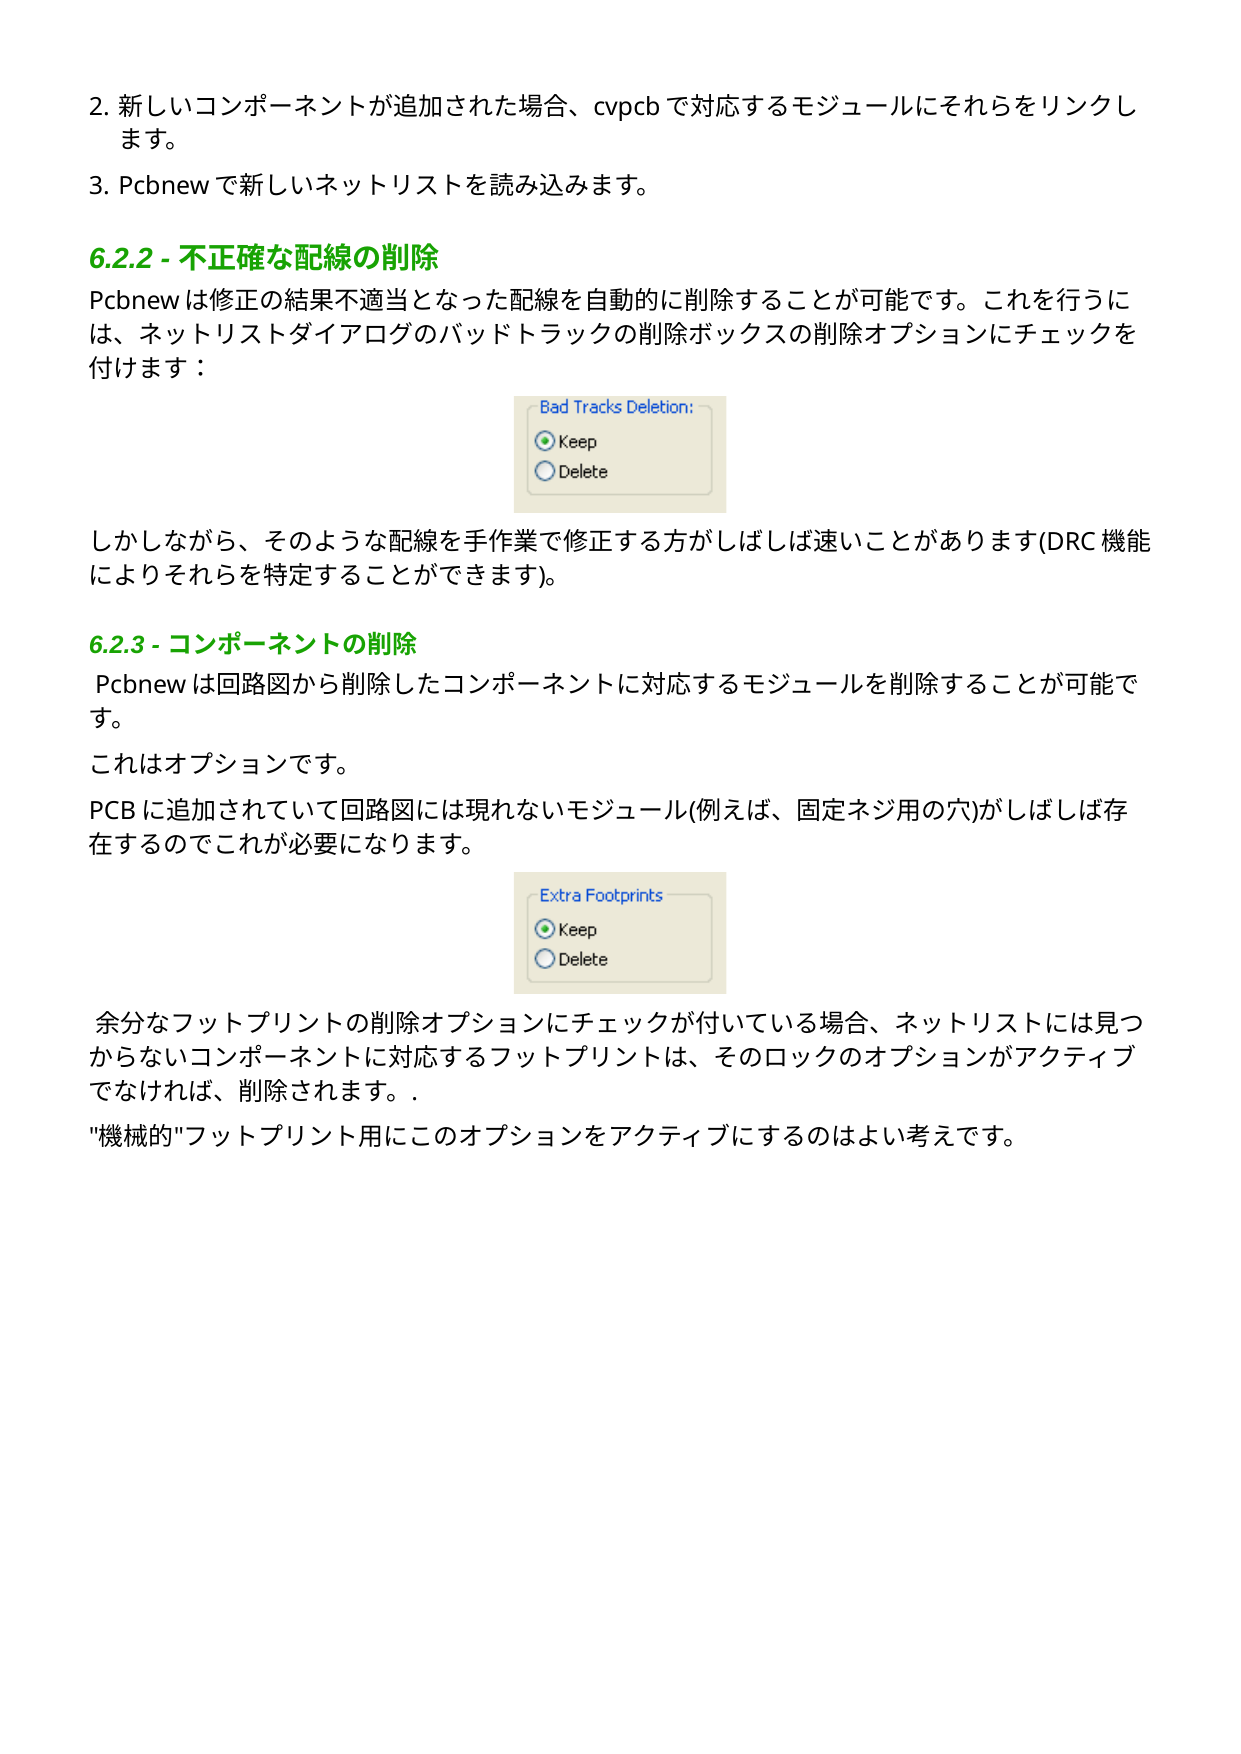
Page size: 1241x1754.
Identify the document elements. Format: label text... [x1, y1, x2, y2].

subtitle コンポーネントの削除 [88, 627, 1152, 661]
text Pcbnewは回路図から削除したコンポーネントに対応するモジュールを削除することが可能です。 [88, 667, 1152, 735]
text 余分なフットプリントの削除オプションにチェックが付いている場合、ネットリストには見つからないコンポーネントに対応するフットプリントは、そのロックのオプションがアクティブでなければ、削除されます。. [88, 1006, 1152, 1108]
picture [513, 872, 727, 994]
subtitle 不正確な配線の削除 [88, 237, 1152, 276]
picture [513, 396, 727, 513]
text しかしながら、そのような配線を手作業で修正する方がしばしば速いことがあります(DRC機能によりそれらを特定することができます)。 [88, 524, 1152, 592]
list 新しいコンポーネントが追加された場合、cvpcbで対応するモジュールにそれらをリンクします。 [88, 88, 1152, 156]
text これはオプションです。 [88, 747, 1152, 781]
text PCBに追加されていて回路図には現れないモジュール(例えば、固定ネジ用の穴)がしばしば存在するのでこれが必要になります。 [88, 793, 1152, 861]
text "機械的"フットプリント用にこのオプションをアクティブにするのはよい考えです。 [88, 1119, 1152, 1153]
text Pcbnewは修正の結果不適当となった配線を自動的に削除することが可能です。これを行うには、ネットリストダイアログのバッドトラックの削除ボックスの削除オプションにチェックを付けます： [88, 283, 1152, 385]
list Pcbnewで新しいネットリストを読み込みます。 [88, 168, 1152, 202]
